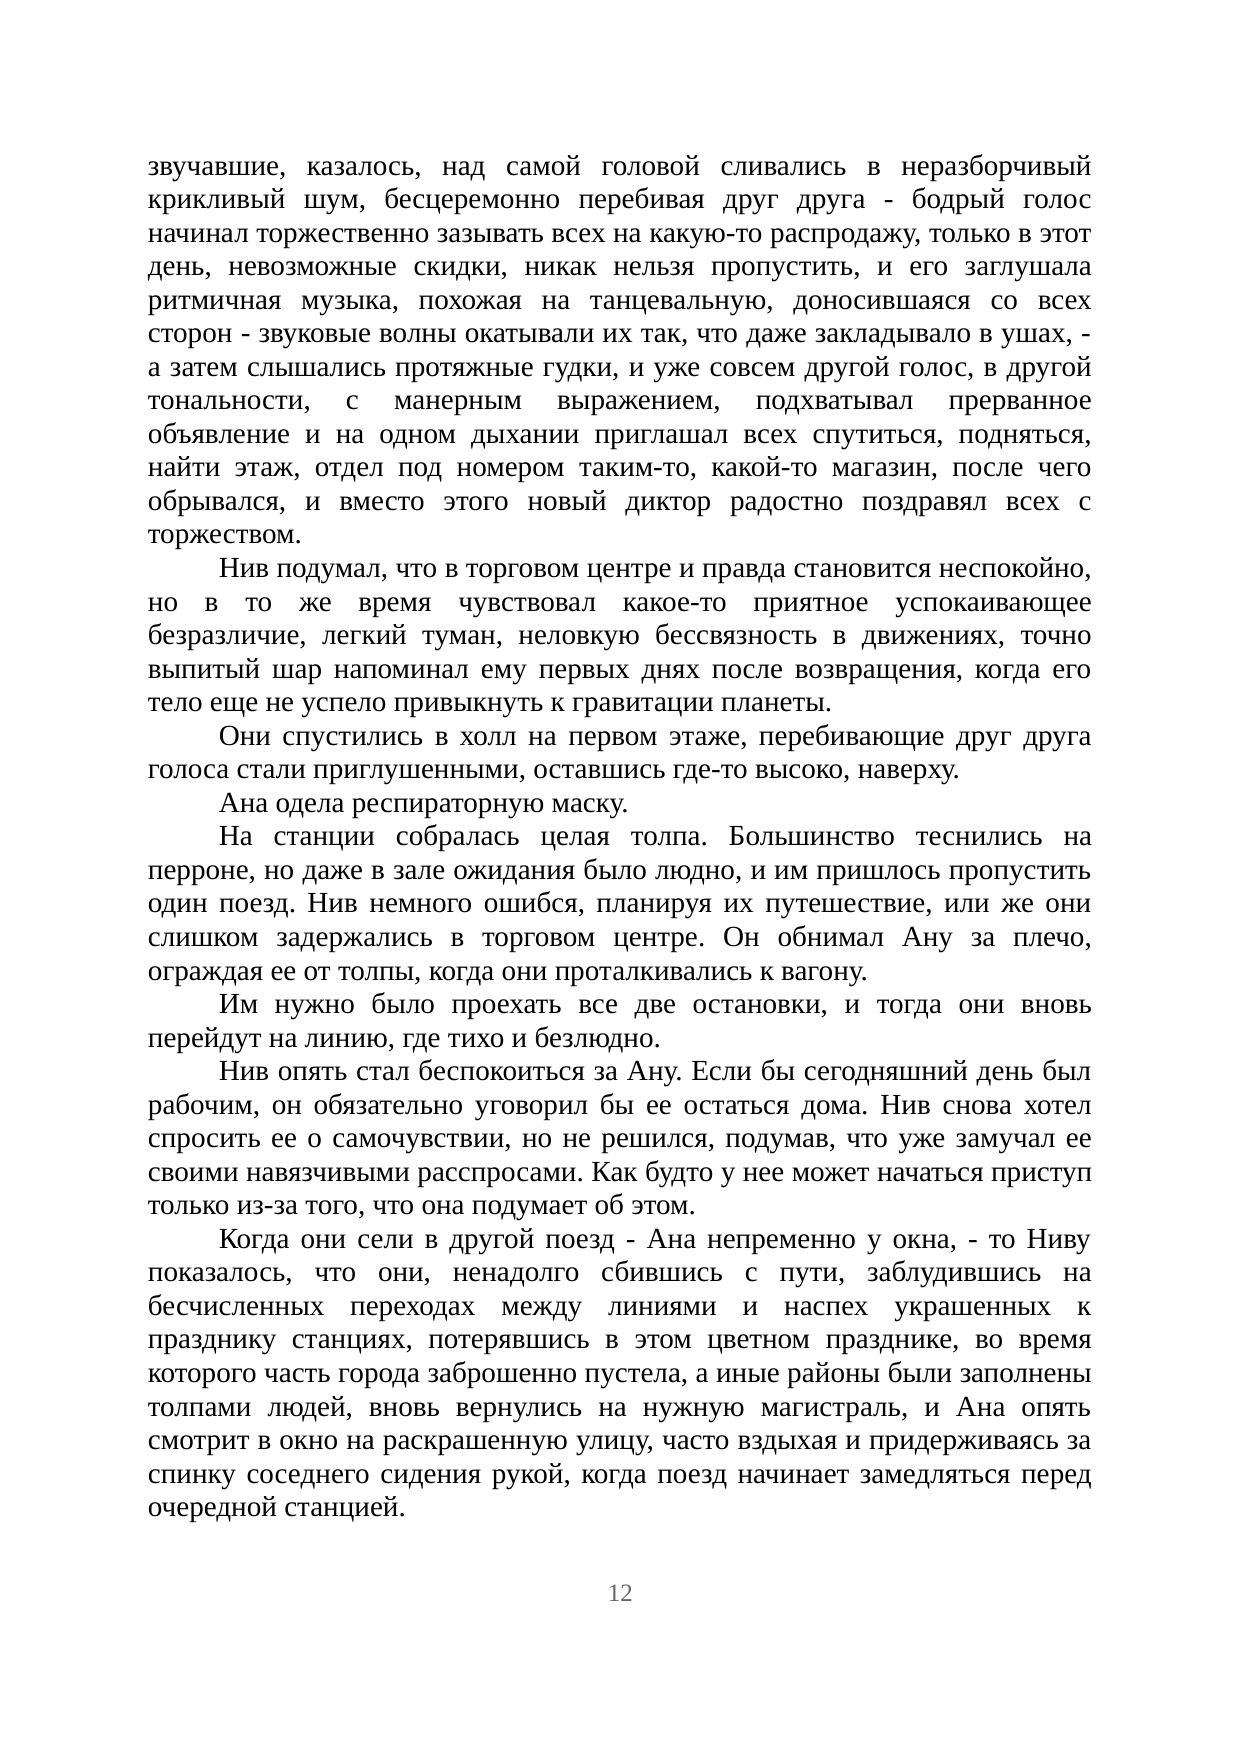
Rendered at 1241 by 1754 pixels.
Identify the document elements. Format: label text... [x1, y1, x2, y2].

text Когда они сели в другой поезд - Ана непременно у окна, - то Ниву показалось, что они, ненадолго сбившись с пути, заблудившись на бесчисленных переходах между линиями и наспех украшенных к празднику станциях, потерявшись в этом цветном празднике, во время которого часть города заброшенно пустела, а иные районы были заполнены толпами людей, вновь вернулись на нужную магистраль, и Ана опять смотрит в окно на раскрашенную улицу, часто вздыхая и придерживаясь за спинку соседнего сидения рукой, когда поезд начинает замедляться перед очередной станцией. [148, 1221, 1093, 1523]
text Нив опять стал беспокоиться за Ану. Если бы сегодняшний день был рабочим, он обязательно уговорил бы ее остаться дома. Нив снова хотел спросить ее о самочувствии, но не решился, подумав, что уже замучал ее своими навязчивыми расспросами. Как будто у нее может начаться приступ только из-за того, что она подумает об этом. [148, 1053, 1093, 1221]
text звучавшие, казалось, над самой головой сливались в неразборчивый крикливый шум, бесцеремонно перебивая друг друга - бодрый голос начинал торжественно зазывать всех на какую-то распродажу, только в этот день, невозможные скидки, никак нельзя пропустить, и его заглушала ритмичная музыка, похожая на танцевальную, доносившаяся со всех сторон - звуковые волны окатывали их так, что даже закладывало в ушах, - а затем слышались протяжные гудки, и уже совсем другой голос, в другой тональности, с манерным выражением, подхватывал прерванное объявление и на одном дыхании приглашал всех спутиться, подняться, найти этаж, отдел под номером таким-то, какой-то магазин, после чего обрывался, и вместо этого новый диктор радостно поздравял всех с торжеством. [148, 148, 1093, 550]
text Нив подумал, что в торговом центре и правда становится неспокойно, но в то же время чувствовал какое-то приятное успокаивающее безразличие, легкий туман, неловкую бессвязность в движениях, точно выпитый шар напоминал ему первых днях после возвращения, когда его тело еще не успело привыкнуть к гравитации планеты. [148, 550, 1093, 718]
text Они спустились в холл на первом этаже, перебивающие друг друга голоса стали приглушенными, оставшись где-то высоко, наверху. [148, 718, 1093, 785]
text Им нужно было проехать все две остановки, и тогда они вновь перейдут на линию, где тихо и безлюдно. [148, 986, 1093, 1053]
text Ана одела респираторную маску. [148, 785, 1093, 818]
text На станции собралась целая толпа. Большинство теснились на перроне, но даже в зале ожидания было людно, и им пришлось пропустить один поезд. Нив немного ошибся, планируя их путешествие, или же они слишком задержались в торговом центре. Он обнимал Ану за плечо, ограждая ее от толпы, когда они проталкивались к вагону. [148, 818, 1093, 986]
